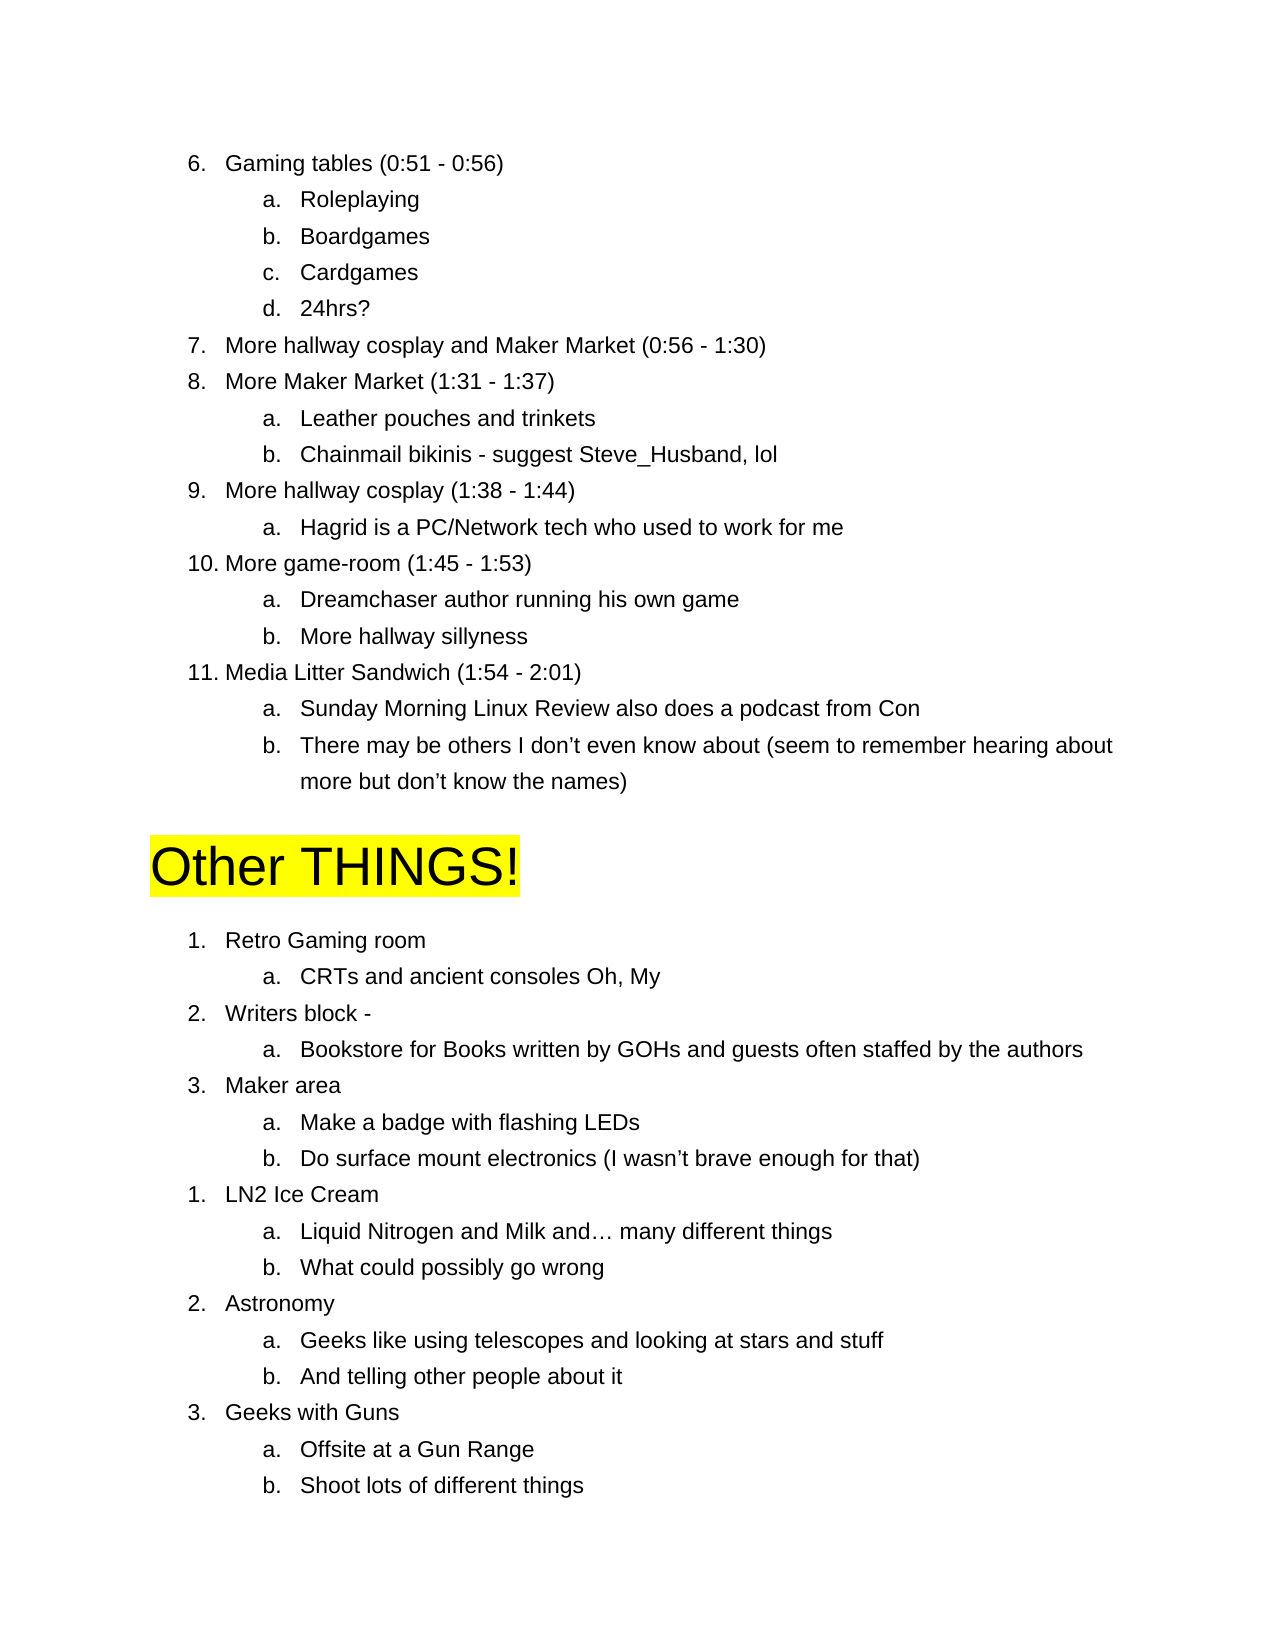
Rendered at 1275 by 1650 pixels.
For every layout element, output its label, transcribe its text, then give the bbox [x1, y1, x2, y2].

list Shoot lots of different things [262, 1472, 1125, 1498]
list Do surface mount electronics (I wasn’t brave enough for that) [262, 1145, 1125, 1171]
list Writers block - [187, 999, 1125, 1026]
list More game-room (1:45 - 1:53) [187, 550, 1125, 576]
list More hallway cosplay and Maker Market (0:56 - 1:30) [187, 332, 1125, 358]
text Other THINGS! [150, 834, 1125, 897]
list Maker area [187, 1072, 1125, 1098]
list Retro Gaming room [187, 927, 1125, 953]
list Make a badge with flashing LEDs [262, 1108, 1125, 1135]
list Geeks with Guns [187, 1399, 1125, 1426]
list More hallway sillyness [262, 623, 1125, 649]
list Gaming tables (0:51 - 0:56) [187, 150, 1125, 176]
list Leather pouches and trinkets [262, 404, 1125, 431]
list Offsite at a Gun Range [262, 1436, 1125, 1462]
list There may be others I don’t even know about (seem to remember hearing about more but don’t know the names) [262, 732, 1125, 794]
list Bookstore for Books written by GOHs and guests often staffed by the authors [262, 1036, 1125, 1062]
list More Maker Market (1:31 - 1:37) [187, 368, 1125, 394]
list Hagrid is a PC/Network tech who used to work for me [262, 513, 1125, 540]
list Dreamchaser author running his own game [262, 586, 1125, 613]
list Geeks like using telescopes and looking at stars and stuff [262, 1327, 1125, 1353]
list What could possibly go wrong [262, 1254, 1125, 1280]
list More hallway cosplay (1:38 - 1:44) [187, 477, 1125, 503]
list Sunday Morning Linux Review also does a podcast from Con [262, 695, 1125, 722]
list Roleplaying [262, 186, 1125, 213]
list Liquid Nitrogen and Milk and… many different things [262, 1218, 1125, 1244]
list CRTs and ancient consoles Oh, My [262, 963, 1125, 989]
list Chainmail bikinis - suggest Steve_Husband, lol [262, 441, 1125, 467]
list And telling other people about it [262, 1363, 1125, 1389]
list 24hrs? [262, 295, 1125, 322]
list Cardgames [262, 259, 1125, 285]
list Astronomy [187, 1290, 1125, 1317]
list LN2 Ice Cream [187, 1181, 1125, 1208]
list Media Litter Sandwich (1:54 - 2:01) [187, 659, 1125, 685]
list Boardgames [262, 223, 1125, 249]
